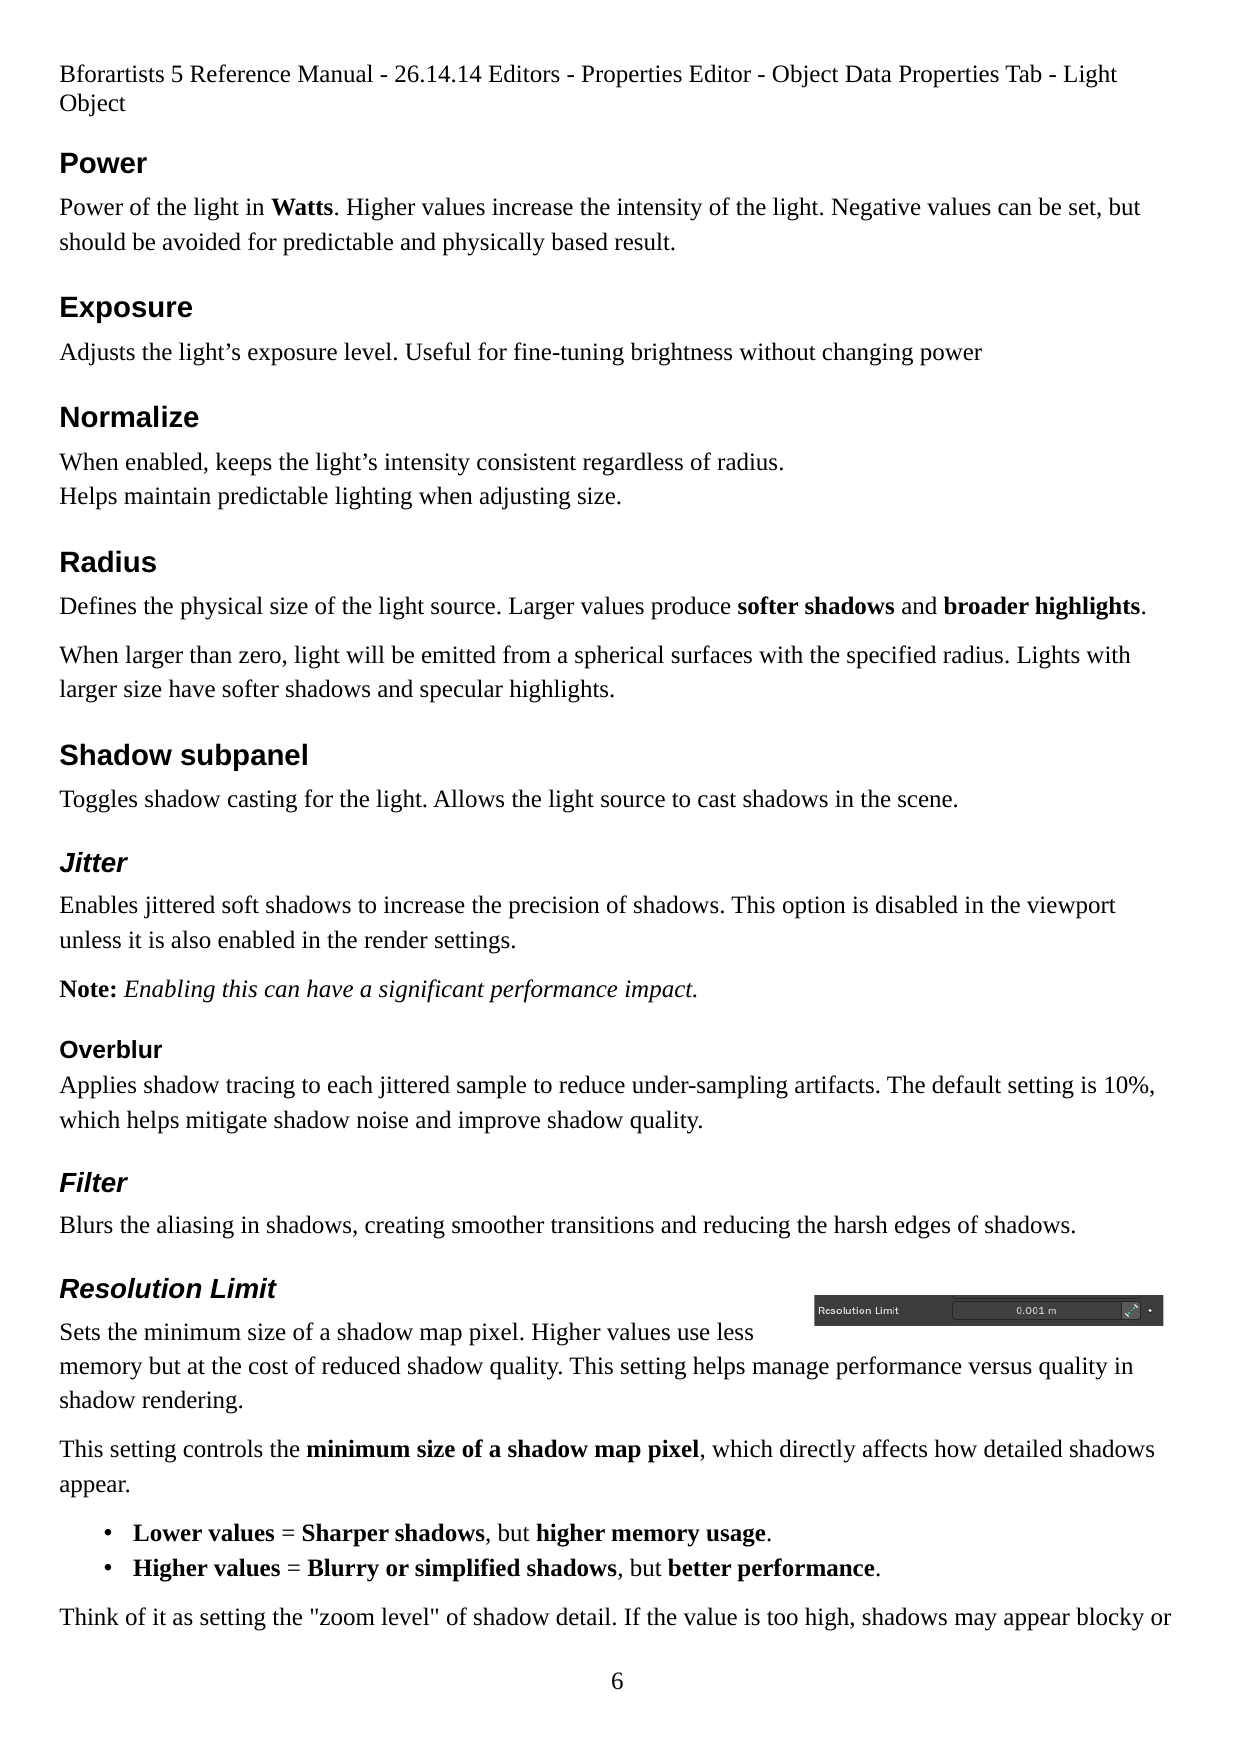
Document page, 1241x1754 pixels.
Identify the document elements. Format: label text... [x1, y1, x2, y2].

text This setting controls the minimum size of a shadow map pixel, which directly affects how detailed shadows appear. [59, 1434, 1181, 1498]
text Enables jittered soft shadows to increase the precision of shadows. This option is disabled in the viewport unless it is also enabled in the render settings. [59, 890, 1181, 953]
picture [814, 1295, 1164, 1326]
list Lower values = Sharper shadows, but higher memory usage. [103, 1518, 1181, 1547]
text Adjusts the light’s exposure level. Useful for fine-tuning brightness without changing power [59, 337, 1181, 365]
text Blurs the aliasing in shadows, creating smoother transitions and reducing the harsh edges of shadows. [59, 1211, 1181, 1239]
text When enabled, keeps the light’s intensity consistent regardless of radius. Helps maintain predictable lighting when adjusting size. [59, 447, 1181, 510]
text When larger than zero, light will be emitted from a spherical surfaces with the specified radius. Lights with larger size have softer shadows and specular highlights. [59, 640, 1181, 703]
text Defines the physical size of the light source. Larger values produce softer shadows and broader highlights. [59, 591, 1181, 620]
list Higher values = Blurry or simplified shadows, but better performance. [103, 1553, 1181, 1581]
text Applies shadow tracing to each jittered sample to reduce under-sampling artifacts. The default setting is 10%, which helps mitigate shadow noise and improve shadow quality. [59, 1070, 1181, 1133]
subtitle Power [59, 146, 1181, 180]
subtitle Jitter [59, 846, 1181, 878]
text Toggles shadow casting for the light. Allows the light source to cast shadows in the scene. [59, 784, 1181, 813]
subtitle Normalize [59, 400, 1181, 434]
subtitle Overblur [59, 1035, 1181, 1064]
text Note: Enabling this can have a significant performance impact. [59, 974, 1181, 1003]
subtitle Filter [59, 1166, 1181, 1198]
text Sets the minimum size of a shadow map pixel. Higher values use less memory but at the cost of reduced shadow quality. This setting helps manage performance versus quality in shadow rendering. [59, 1317, 1181, 1414]
text Think of it as setting the "zoom level" of shadow detail. If the value is too high, shadows may appear blocky or [59, 1602, 1181, 1630]
subtitle Shadow subpanel [59, 738, 1181, 772]
subtitle Radius [59, 545, 1181, 578]
subtitle Exposure [59, 290, 1181, 324]
subtitle Resolution Limit [59, 1272, 1181, 1304]
text Power of the light in Watts. Higher values increase the intensity of the light. Negative values can be set, but should be avoided for predictable and physically based result. [59, 192, 1181, 256]
